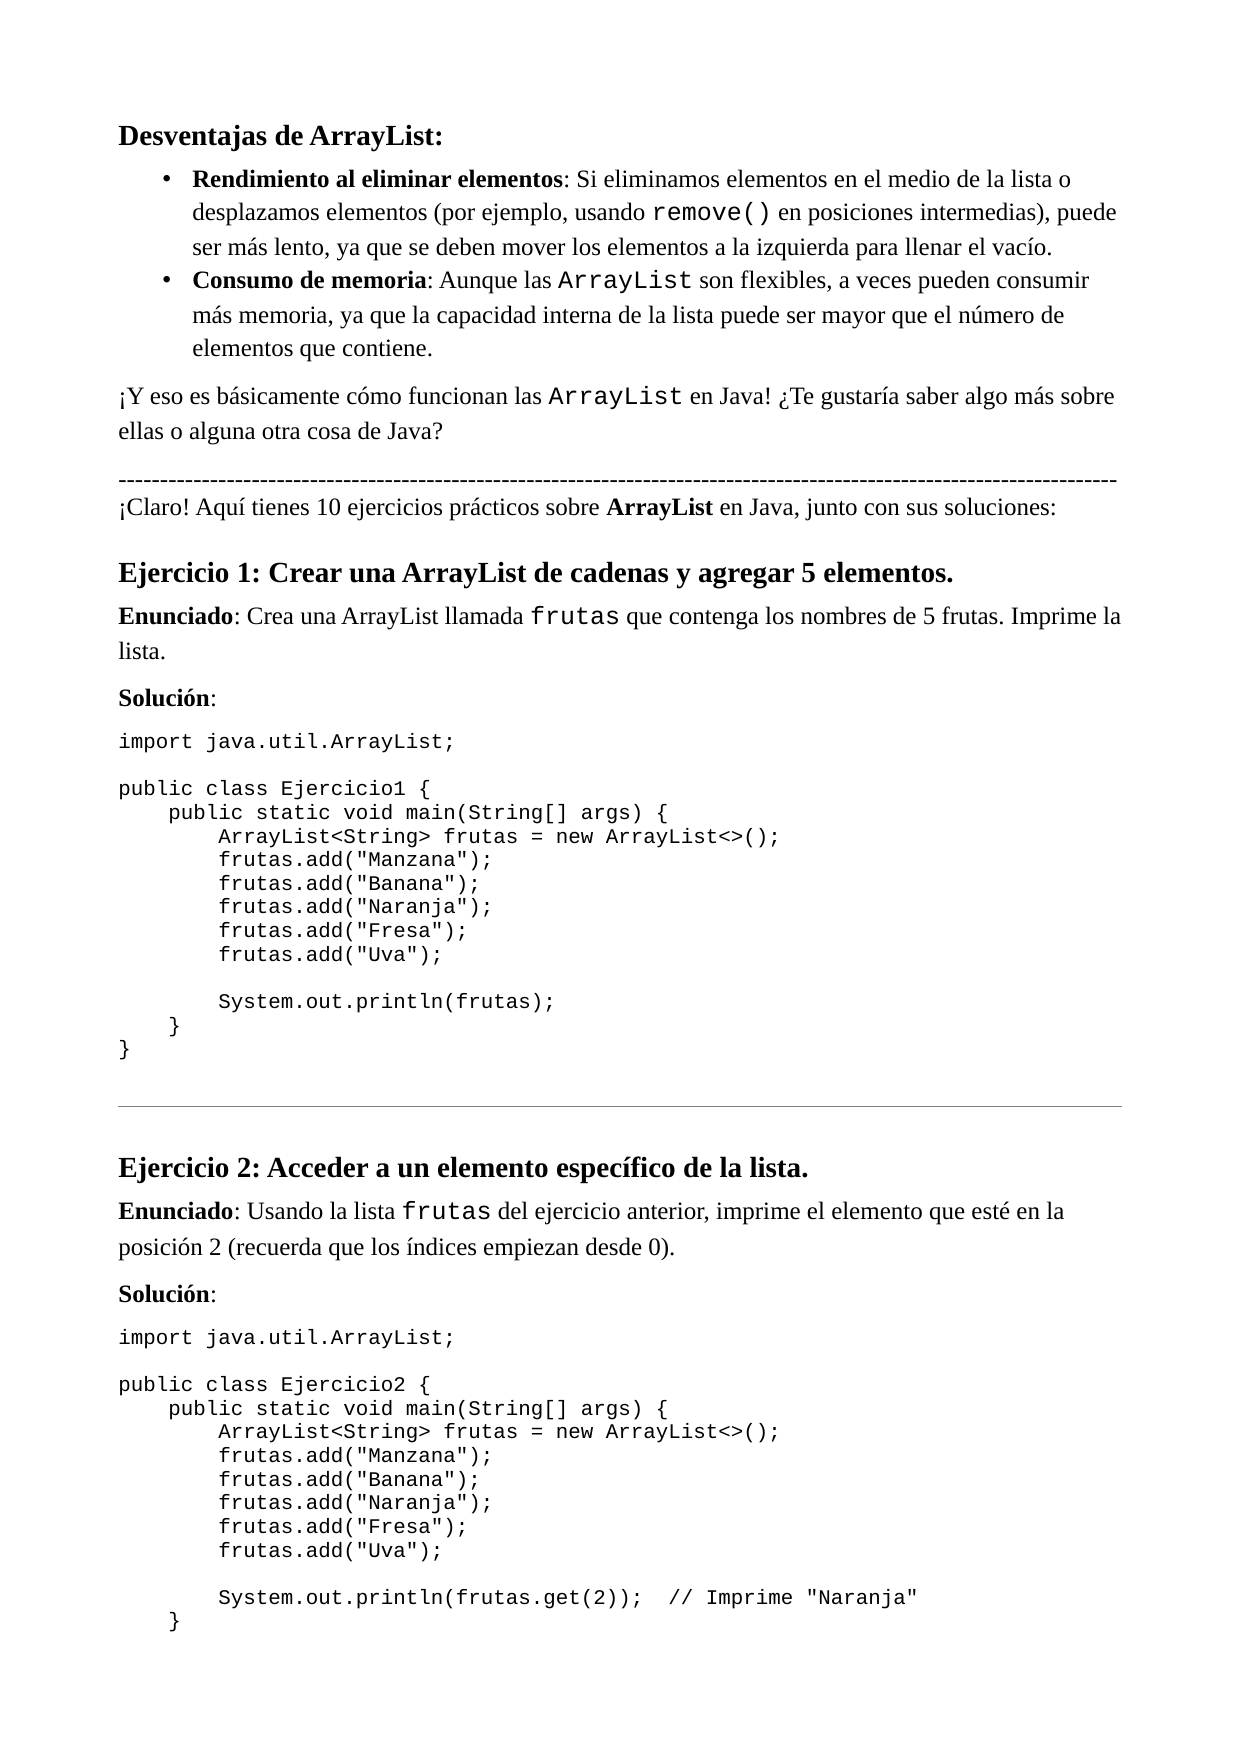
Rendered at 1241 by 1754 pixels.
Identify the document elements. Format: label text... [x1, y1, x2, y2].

text System.out.println(frutas.get(2)); // Imprime "Naranja" [118, 1587, 1122, 1611]
text import java.util.ArrayList; [118, 731, 1122, 755]
text frutas.add("Fresa"); [118, 920, 1122, 944]
text public class Ejercicio2 { [118, 1374, 1122, 1398]
text Solución: [118, 683, 1122, 712]
text Enunciado: Usando la lista frutas del ejercicio anterior, imprime el elemento que esté en la posición 2 (recuerda que los índices empiezan desde 0). [118, 1196, 1122, 1260]
subtitle Ejercicio 1: Crear una ArrayList de cadenas y agregar 5 elementos. [118, 555, 1122, 588]
text frutas.add("Uva"); [118, 1539, 1122, 1563]
text ArrayList<String> frutas = new ArrayList<>(); [118, 1421, 1122, 1445]
text public class Ejercicio1 { [118, 778, 1122, 802]
subtitle Desventajas de ArrayList: [118, 118, 1122, 152]
text frutas.add("Uva"); [118, 944, 1122, 967]
text ¡Claro! Aquí tienes 10 ejercicios prácticos sobre ArrayList en Java, junto con sus soluciones: [118, 492, 1122, 521]
text frutas.add("Manzana"); [118, 1445, 1122, 1469]
subtitle Ejercicio 2: Acceder a un elemento específico de la lista. [118, 1150, 1122, 1184]
text frutas.add("Fresa"); [118, 1516, 1122, 1539]
text public static void main(String[] args) { [118, 1398, 1122, 1421]
text ¡Y eso es básicamente cómo funcionan las ArrayList en Java! ¿Te gustaría saber algo más sobre ellas o alguna otra cosa de Java? [118, 381, 1122, 445]
text } [118, 1015, 1122, 1038]
text frutas.add("Naranja"); [118, 897, 1122, 920]
text import java.util.ArrayList; [118, 1327, 1122, 1350]
text frutas.add("Naranja"); [118, 1492, 1122, 1516]
text Solución: [118, 1279, 1122, 1308]
text } [118, 1038, 1122, 1062]
text Enunciado: Crea una ArrayList llamada frutas que contenga los nombres de 5 frutas. Imprime la lista. [118, 601, 1122, 664]
list Rendimiento al eliminar elementos: Si eliminamos elementos en el medio de la lista o desplazamos elementos (por ejemplo, usando remove() en posiciones intermedias), puede ser más lento, ya que se deben mover los elementos a la izquierda para llenar el vacío. [162, 164, 1122, 261]
text } [118, 1611, 1122, 1634]
text frutas.add("Manzana"); [118, 849, 1122, 873]
text ------------------------------------------------------------------------------------------------------------------------ [118, 464, 1122, 492]
list Consumo de memoria: Aunque las ArrayList son flexibles, a veces pueden consumir más memoria, ya que la capacidad interna de la lista puede ser mayor que el número de elementos que contiene. [162, 265, 1122, 362]
text ArrayList<String> frutas = new ArrayList<>(); [118, 826, 1122, 849]
text System.out.println(frutas); [118, 991, 1122, 1015]
text public static void main(String[] args) { [118, 802, 1122, 826]
text frutas.add("Banana"); [118, 1469, 1122, 1492]
text frutas.add("Banana"); [118, 873, 1122, 897]
